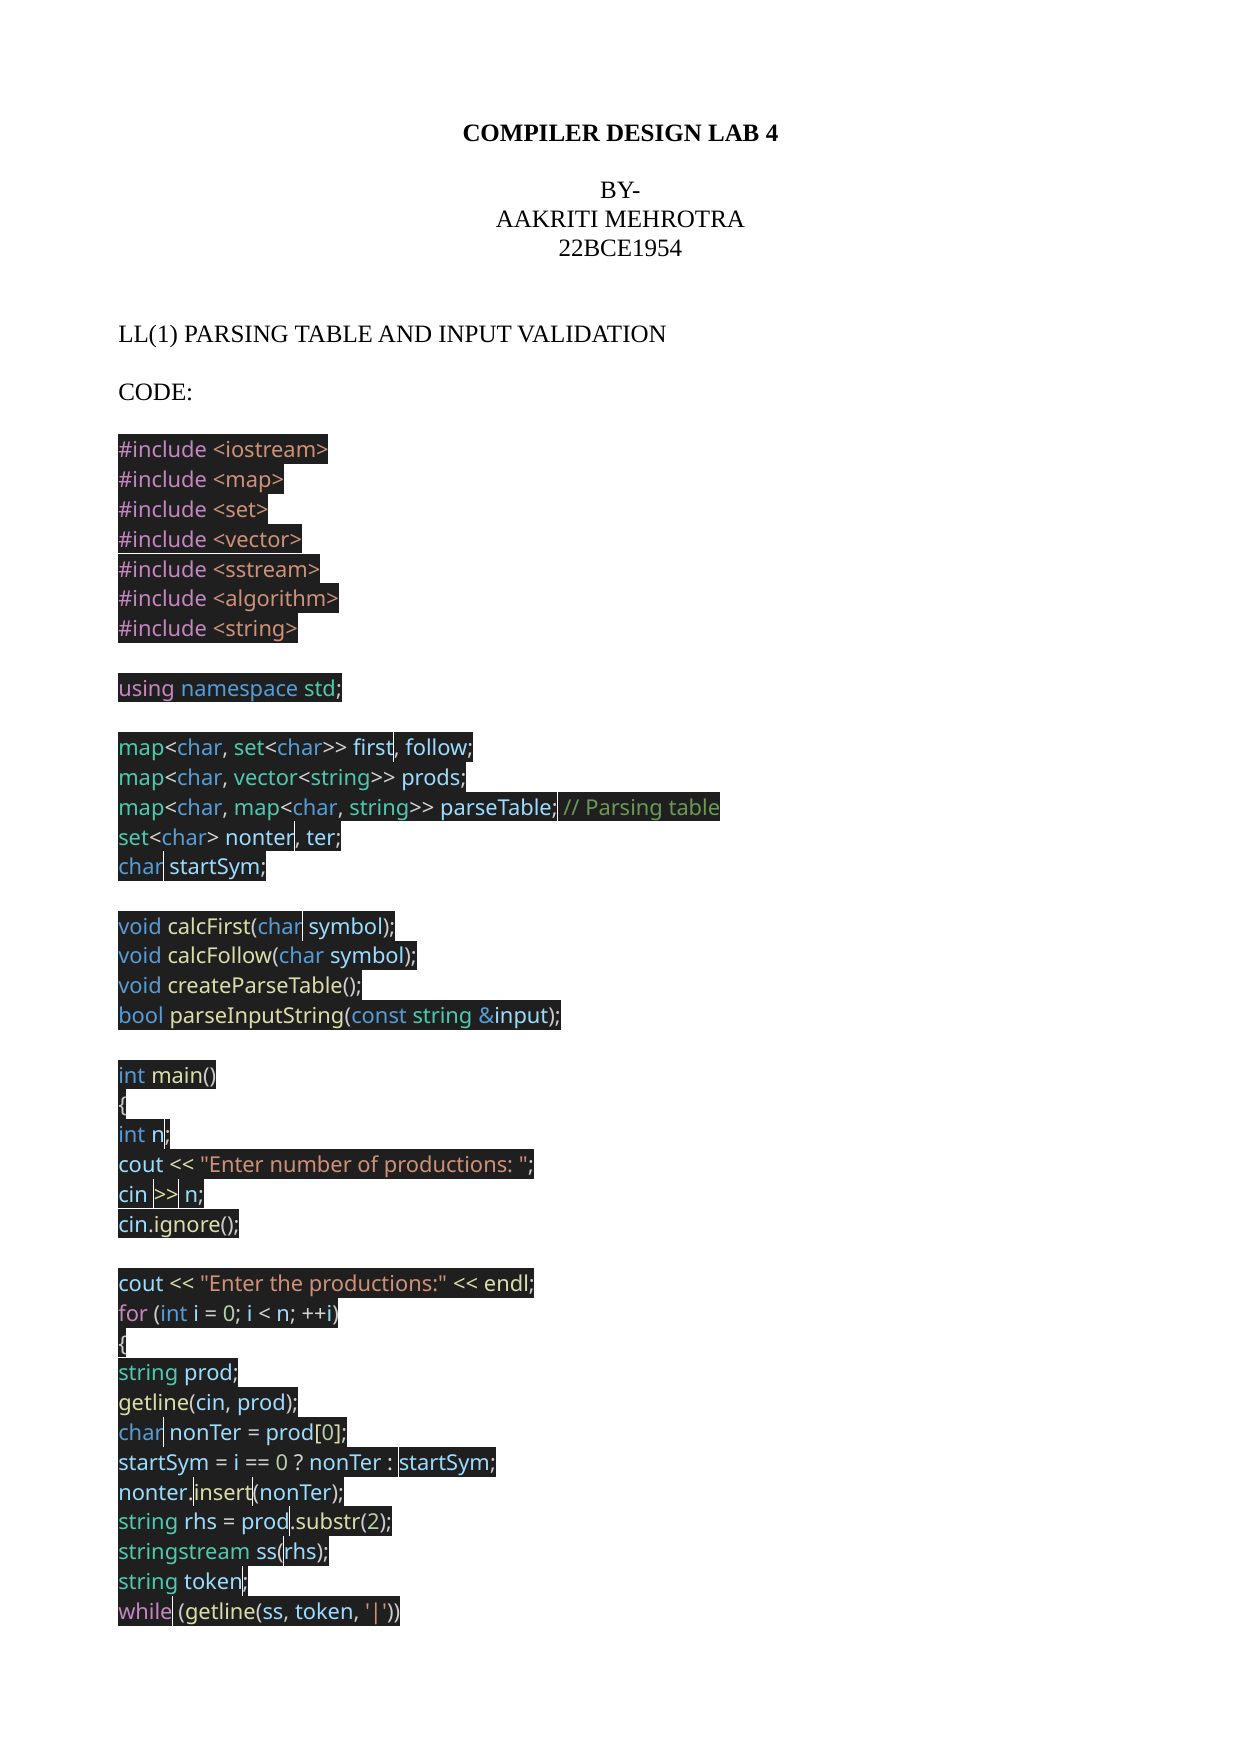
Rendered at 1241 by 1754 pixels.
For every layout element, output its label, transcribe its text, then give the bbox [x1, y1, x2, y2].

text map<char, vector<string>> prods; [118, 762, 1122, 792]
text #include <map> [118, 464, 1122, 494]
text stringstream ss(rhs); [118, 1536, 1122, 1566]
text { [118, 1328, 1122, 1357]
text for (int i = 0; i < n; ++i) [118, 1298, 1122, 1328]
text nonter.insert(nonTer); [118, 1477, 1122, 1506]
text string token; [118, 1566, 1122, 1596]
text map<char, map<char, string>> parseTable; // Parsing table [118, 792, 1122, 821]
text #include <iostream> [118, 406, 1122, 464]
text #include <string> [118, 613, 1122, 643]
text startSym = i == 0 ? nonTer : startSym; [118, 1447, 1122, 1477]
text #include <algorithm> [118, 583, 1122, 613]
text string rhs = prod.substr(2); [118, 1506, 1122, 1536]
text LL(1) PARSING TABLE AND INPUT VALIDATION [118, 319, 1122, 348]
text int main() [118, 1059, 1122, 1089]
text char startSym; [118, 851, 1122, 881]
text getline(cin, prod); [118, 1387, 1122, 1417]
text BY- AAKRITI MEHROTRA 22BCE1954 [118, 176, 1122, 262]
text using namespace std; [118, 673, 1122, 702]
text void calcFollow(char symbol); [118, 941, 1122, 970]
text void createParseTable(); [118, 970, 1122, 1000]
text int n; [118, 1119, 1122, 1149]
text CODE: [118, 377, 1122, 406]
text #include <sstream> [118, 553, 1122, 583]
text cout << "Enter the productions:" << endl; [118, 1268, 1122, 1298]
text void calcFirst(char symbol); [118, 911, 1122, 941]
text { [118, 1089, 1122, 1119]
text cin.ignore(); [118, 1208, 1122, 1238]
text set<char> nonter, ter; [118, 821, 1122, 851]
text #include <set> [118, 494, 1122, 524]
text #include <vector> [118, 524, 1122, 553]
text COMPILER DESIGN LAB 4 [118, 118, 1122, 176]
text string prod; [118, 1357, 1122, 1387]
text cin >> n; [118, 1179, 1122, 1208]
text map<char, set<char>> first, follow; [118, 732, 1122, 762]
text cout << "Enter number of productions: "; [118, 1149, 1122, 1179]
text while (getline(ss, token, '|')) [118, 1596, 1122, 1626]
text bool parseInputString(const string &input); [118, 1000, 1122, 1030]
text char nonTer = prod[0]; [118, 1417, 1122, 1447]
